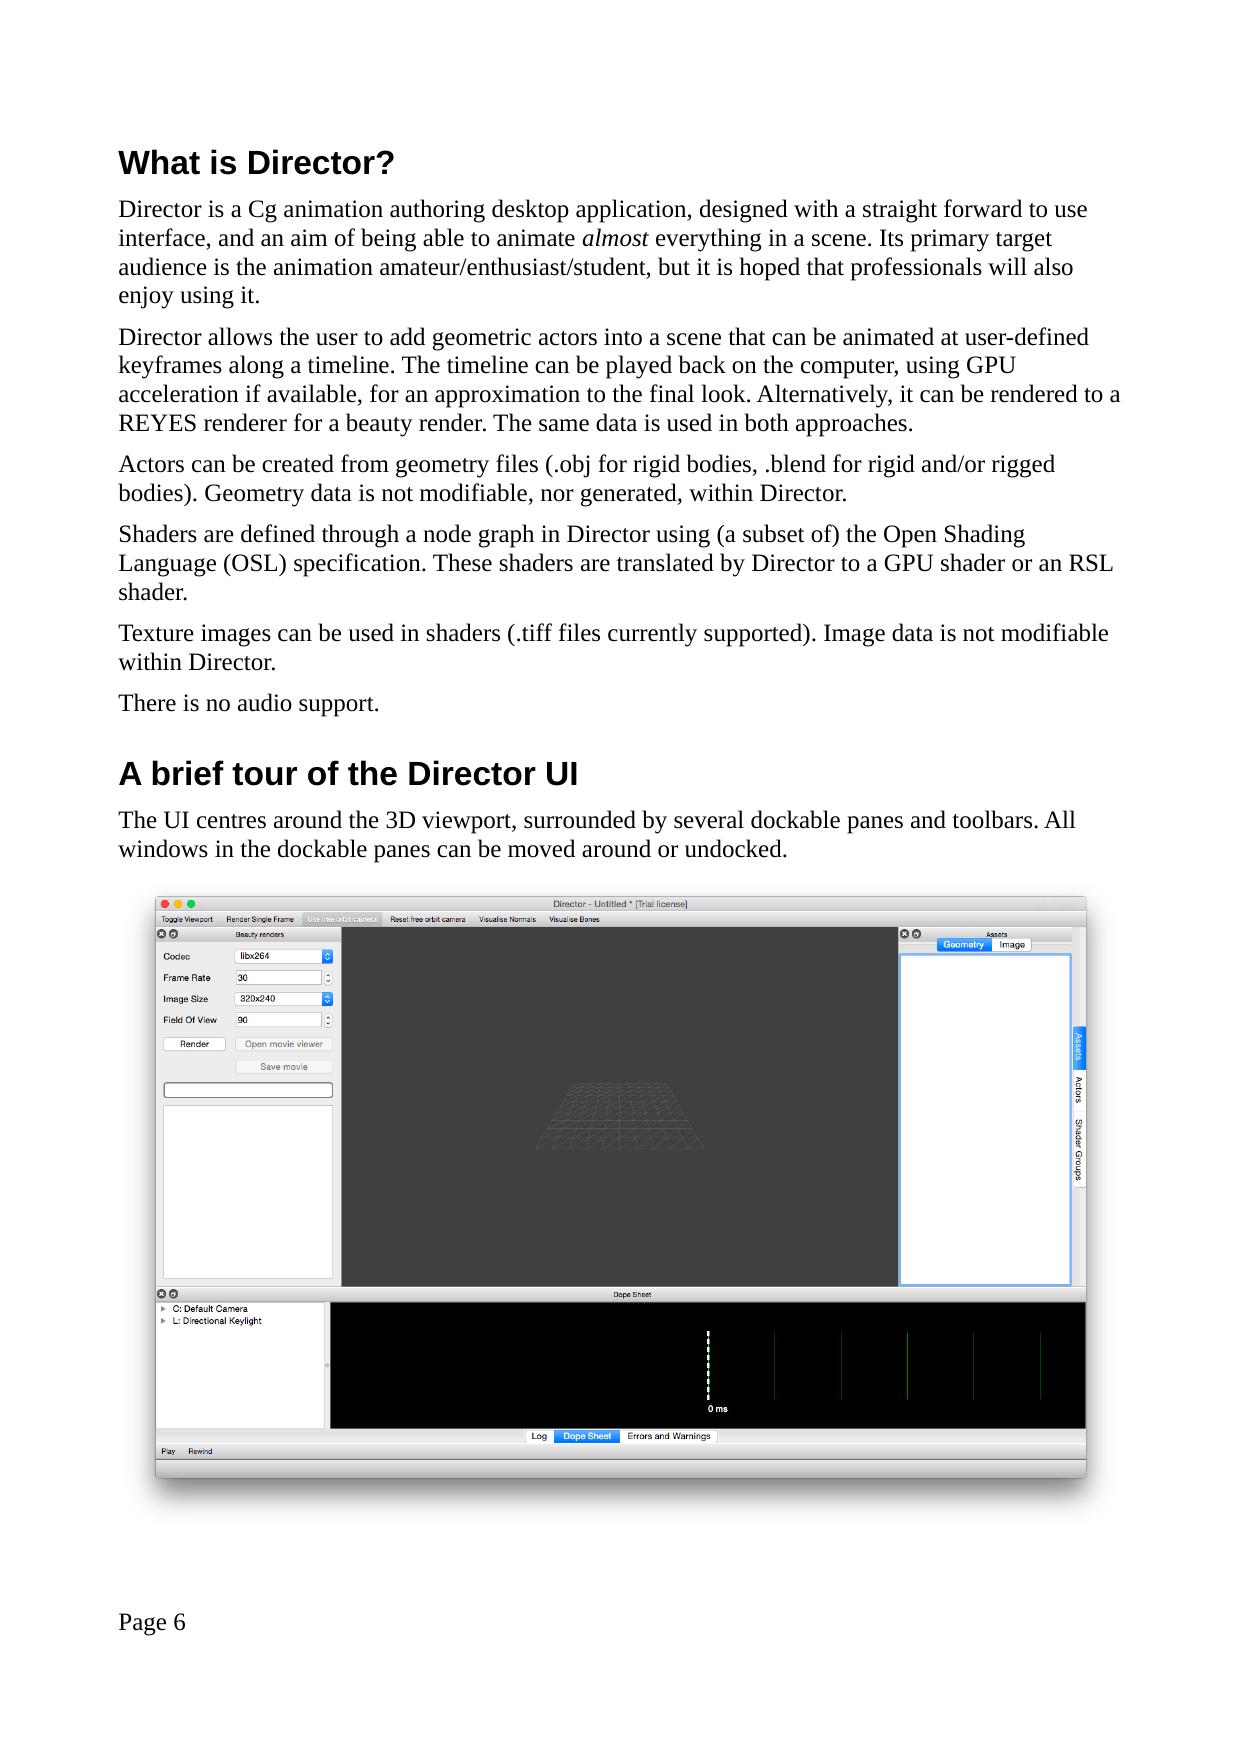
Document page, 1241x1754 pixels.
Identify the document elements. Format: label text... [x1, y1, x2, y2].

text Director is a Cg animation authoring desktop application, designed with a straight forward to use interface, and an aim of being able to animate almost everything in a scene. Its primary target audience is the animation amateur/enthusiast/student, but it is hoped that professionals will also enjoy using it. [118, 194, 1122, 309]
text The UI centres around the 3D viewport, surrounded by several dockable panes and toolbars. All windows in the dockable panes can be moved around or undocked. [118, 805, 1122, 863]
subtitle A brief tour of the Director UI [118, 754, 1122, 793]
picture [118, 875, 1123, 1531]
subtitle What is Director? [118, 143, 1122, 182]
text Texture images can be used in shaders (.tiff files currently supported). Image data is not modifiable within Director. [118, 618, 1122, 676]
text Shaders are defined through a node graph in Director using (a subset of) the Open Shading Language (OSL) specification. These shaders are translated by Director to a GPU shader or an RSL shader. [118, 519, 1122, 606]
text Actors can be created from geometry files (.obj for rigid bodies, .blend for rigid and/or rigged bodies). Geometry data is not modifiable, nor generated, within Director. [118, 449, 1122, 507]
text There is no audio support. [118, 688, 1122, 717]
text Director allows the user to add geometric actors into a scene that can be animated at user-defined keyframes along a timeline. The timeline can be played back on the computer, using GPU acceleration if available, for an approximation to the final look. Alternatively, it can be rendered to a REYES renderer for a beauty render. The same data is used in both approaches. [118, 322, 1122, 437]
